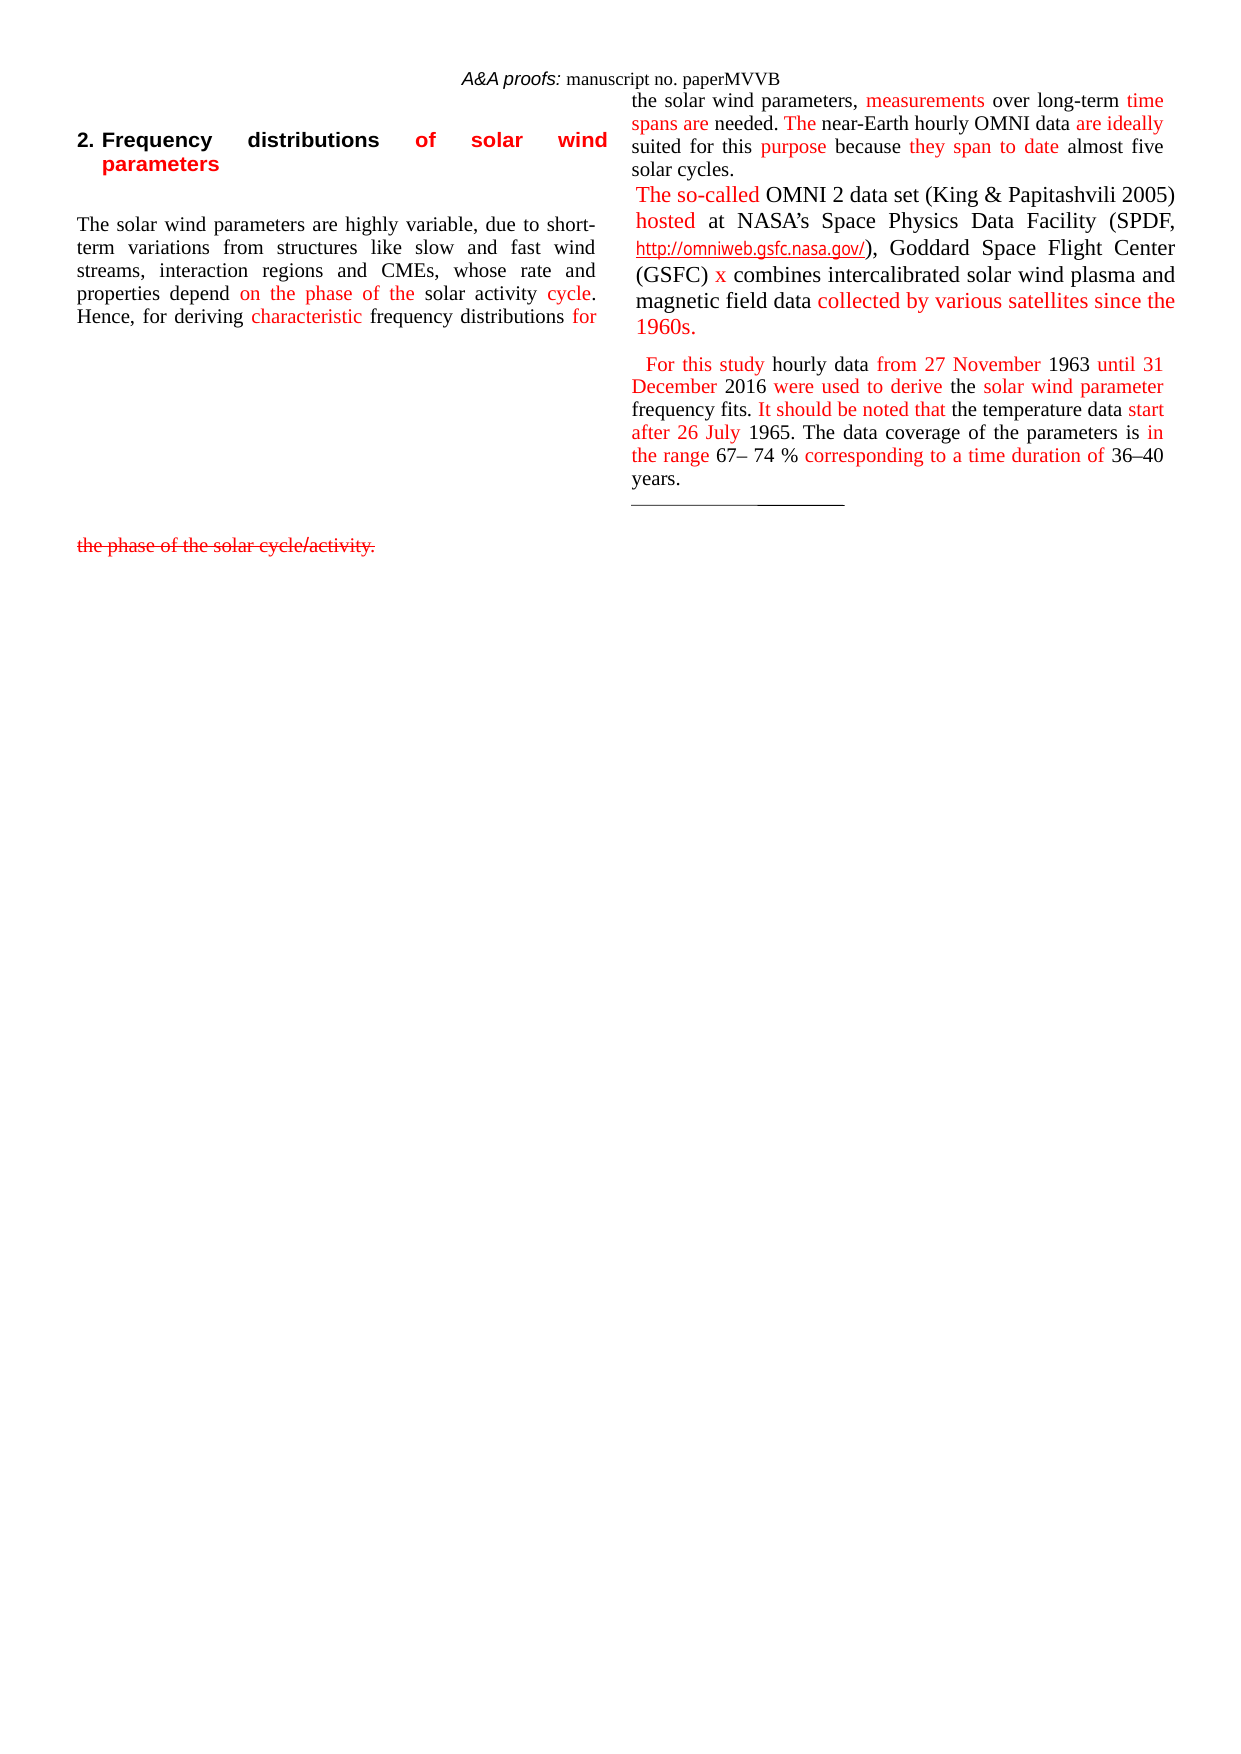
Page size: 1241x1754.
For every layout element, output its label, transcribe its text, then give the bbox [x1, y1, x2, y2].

subtitle Frequency distributions of solar wind parameters [77, 128, 608, 176]
text the solar wind parameters, measurements over long-term time spans are needed. The near-Earth hourly OMNI data are ideally suited for this purpose because they span to date almost five solar cycles. [631, 89, 1164, 181]
text The so-called OMNI 2 data set (King & Papitashvili 2005) hosted at NASA’s Space Physics Data Facility (SPDF, http://omniweb.gsfc.nasa.gov/), Goddard Space Flight Center (GSFC) x combines intercalibrated solar wind plasma and magnetic field data collected by various satellites since the 1960s. [636, 181, 1176, 340]
text The solar wind parameters are highly variable, due to short- term variations from structures like slow and fast wind streams, interaction regions and CMEs, whose rate and properties depend on the phase of the solar activity cycle. Hence, for deriving characteristic frequency distributions for [77, 213, 596, 328]
text For this study hourly data from 27 November 1963 until 31 December 2016 were used to derive the solar wind parameter frequency fits. It should be noted that the temperature data start after 26 July 1965. The data coverage of the parameters is in the range 67– 74 % corresponding to a time duration of 36–40 years. [631, 353, 1164, 490]
text the phase of the solar cycle/activity. [77, 533, 608, 557]
